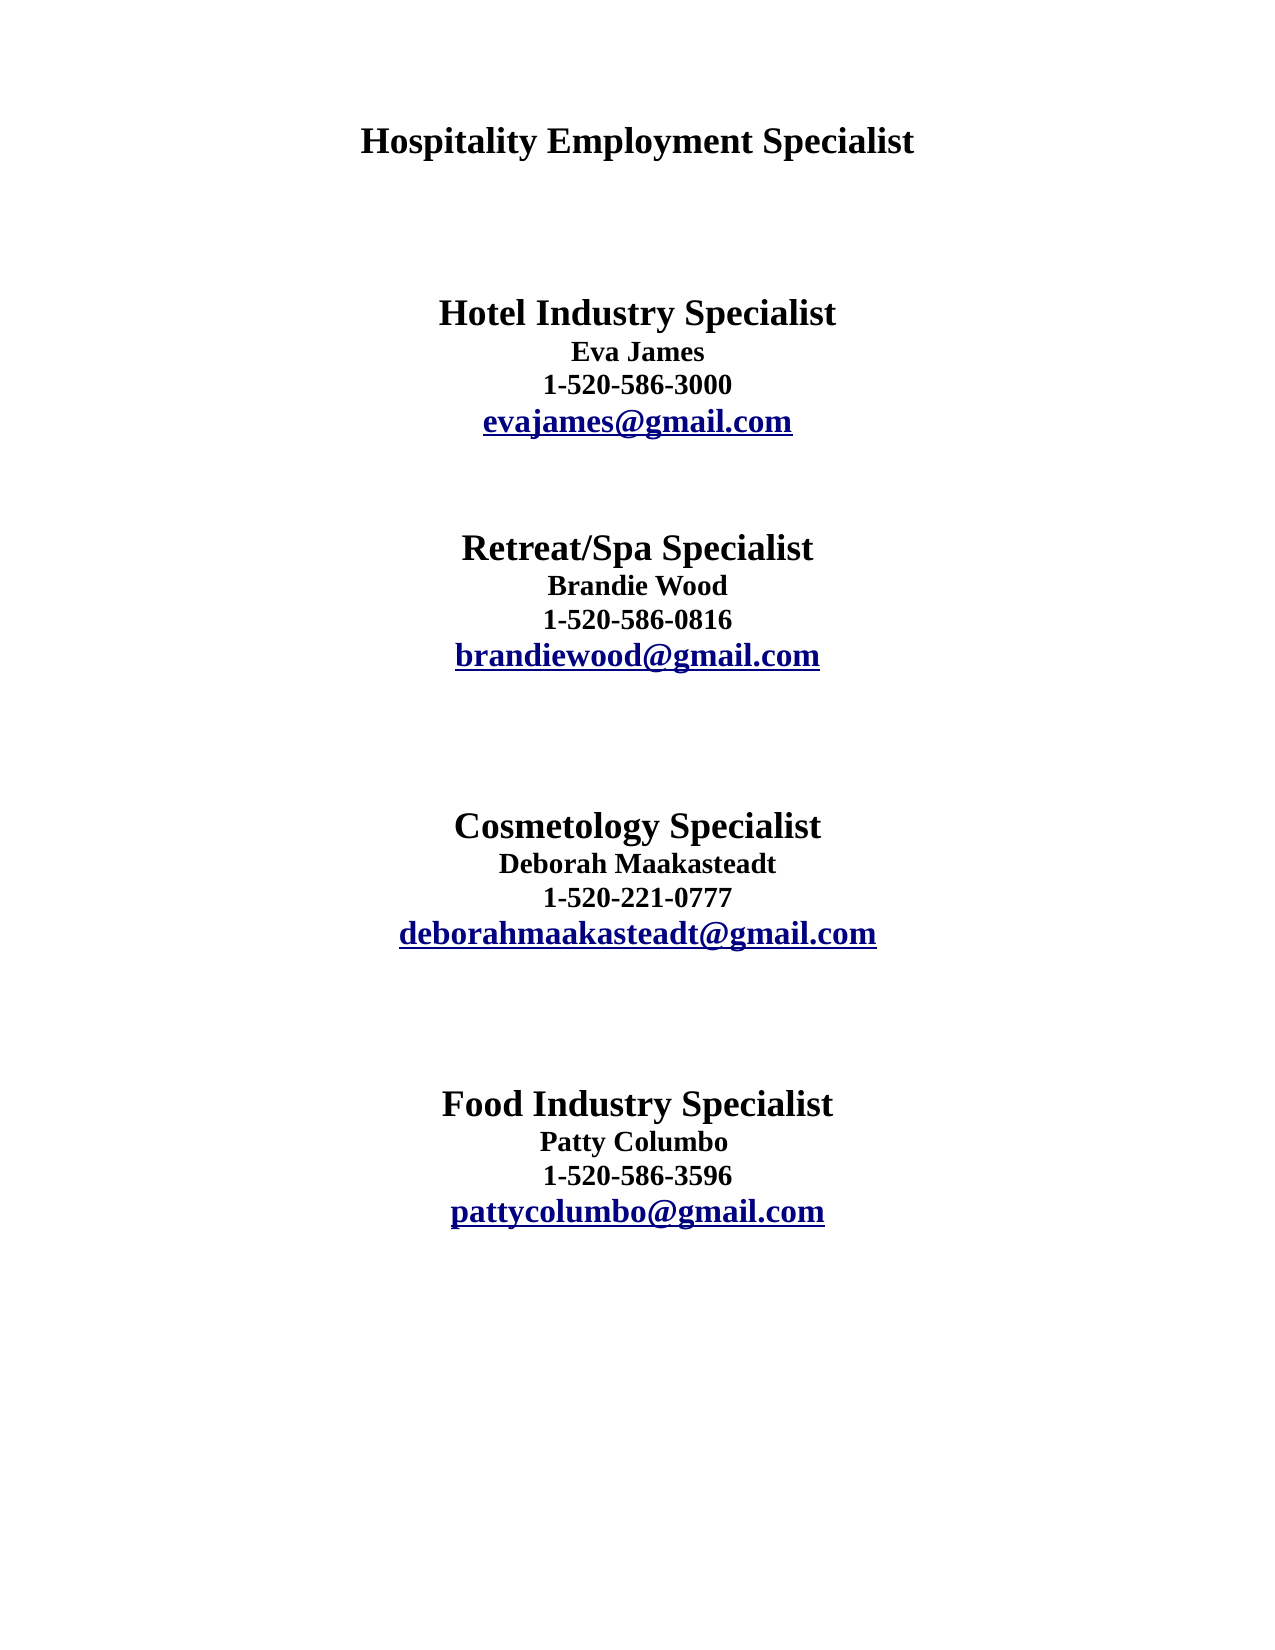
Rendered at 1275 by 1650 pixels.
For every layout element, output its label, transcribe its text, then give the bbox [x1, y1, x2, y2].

text 1-520-586-3596 [118, 1158, 1157, 1191]
text Cosmetology Specialist [118, 803, 1157, 846]
text Eva James [118, 334, 1157, 367]
text pattycolumbo@gmail.com [118, 1191, 1157, 1230]
text evajames@gmail.com [118, 401, 1157, 439]
text Brandie Wood [118, 568, 1157, 602]
text 1-520-586-3000 [118, 367, 1157, 401]
text Patty Columbo [118, 1124, 1157, 1158]
text brandiewood@gmail.com [118, 636, 1157, 674]
text Hospitality Employment Specialist [118, 118, 1157, 161]
text 1-520-221-0777 [118, 880, 1157, 913]
text Food Industry Specialist [118, 1081, 1157, 1124]
text 1-520-586-0816 [118, 602, 1157, 636]
text deborahmaakasteadt@gmail.com [118, 913, 1157, 952]
text Retreat/Spa Specialist [118, 525, 1157, 568]
text Hotel Industry Specialist [118, 291, 1157, 334]
text Deborah Maakasteadt [118, 846, 1157, 880]
